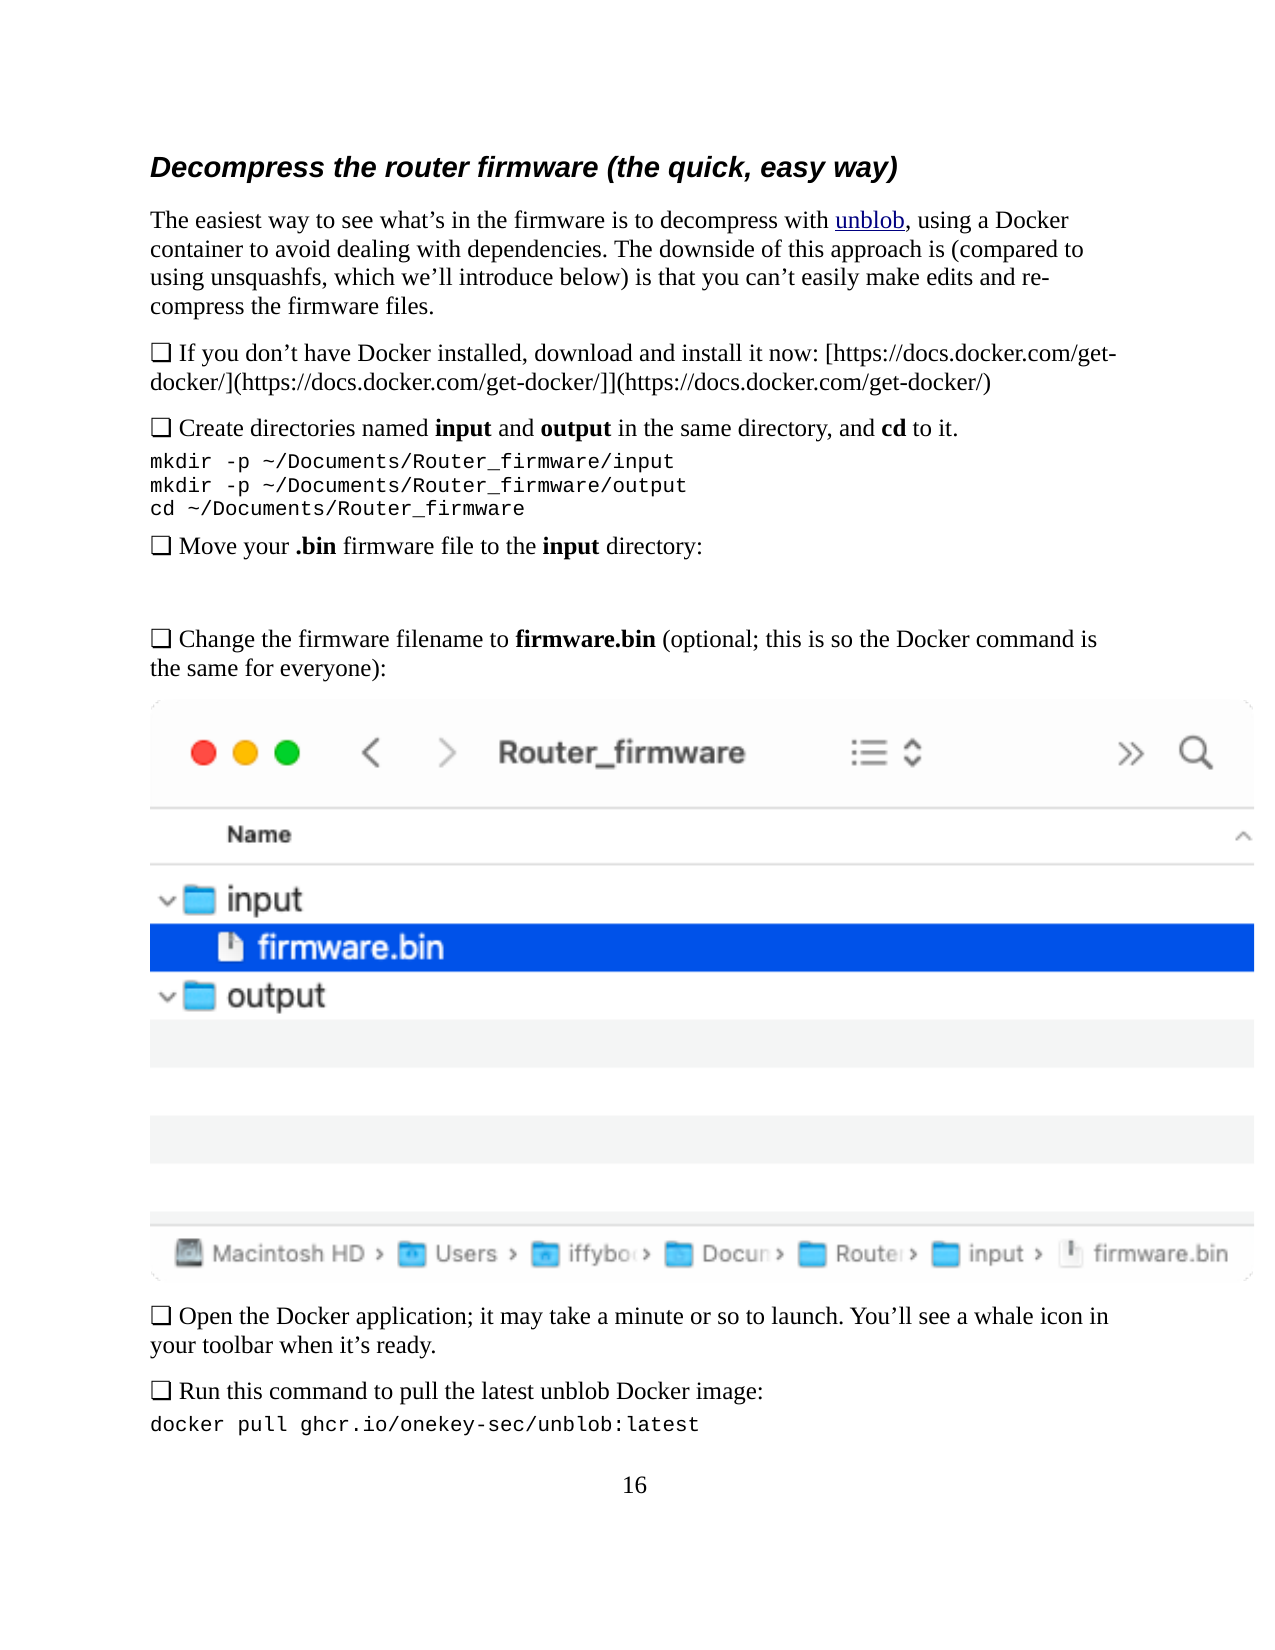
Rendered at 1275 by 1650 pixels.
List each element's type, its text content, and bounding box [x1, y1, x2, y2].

text mkdir -p ~/Documents/Router_firmware/output [150, 475, 1125, 498]
text ❏ Open the Docker application; it may take a minute or so to launch. You’ll see a whale icon in your toolbar when it’s ready. [150, 1301, 1125, 1358]
text mkdir -p ~/Documents/Router_firmware/input [150, 451, 1125, 475]
text ❏ Run this command to pull the latest unblob Docker image: [150, 1376, 1125, 1405]
subtitle Decompress the router firmware (the quick, easy way) [150, 150, 1125, 183]
text cd ~/Documents/Router_firmware [150, 498, 1125, 522]
text ❏ Change the firmware filename to firmware.bin (optional; this is so the Docker command is the same for everyone): [150, 624, 1125, 682]
text docker pull ghcr.io/onekey-sec/unblob:latest [150, 1414, 1125, 1438]
picture [150, 699, 1255, 1283]
text ❏ If you don’t have Docker installed, download and install it now: [https://docs.docker.com/get-docker/](https://docs.docker.com/get-docker/]](https://docs.docker.com/get-docker/) [150, 338, 1125, 395]
text ❏ Create directories named input and output in the same directory, and cd to it. [150, 413, 1125, 442]
text ❏ Move your .bin firmware file to the input directory: [150, 531, 1125, 560]
text The easiest way to see what’s in the firmware is to decompress with unblob, using a Docker container to avoid dealing with dependencies. The downside of this approach is (compared to using unsquashfs, which we’ll introduce below) is that you can’t easily make edits and re-compress the firmware files. [150, 205, 1125, 320]
